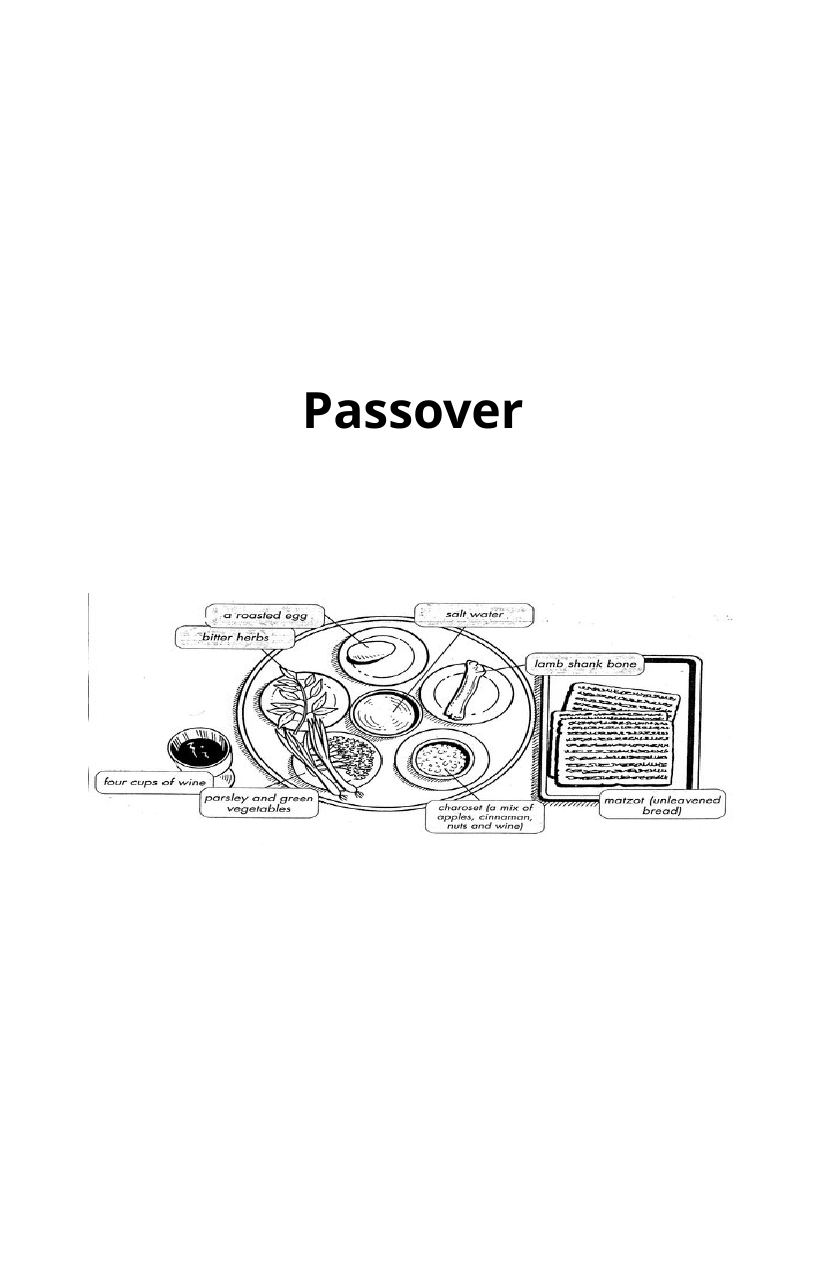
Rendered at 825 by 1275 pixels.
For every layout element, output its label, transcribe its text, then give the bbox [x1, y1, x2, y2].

picture [88, 593, 738, 846]
subtitle Passover [75, 375, 750, 443]
